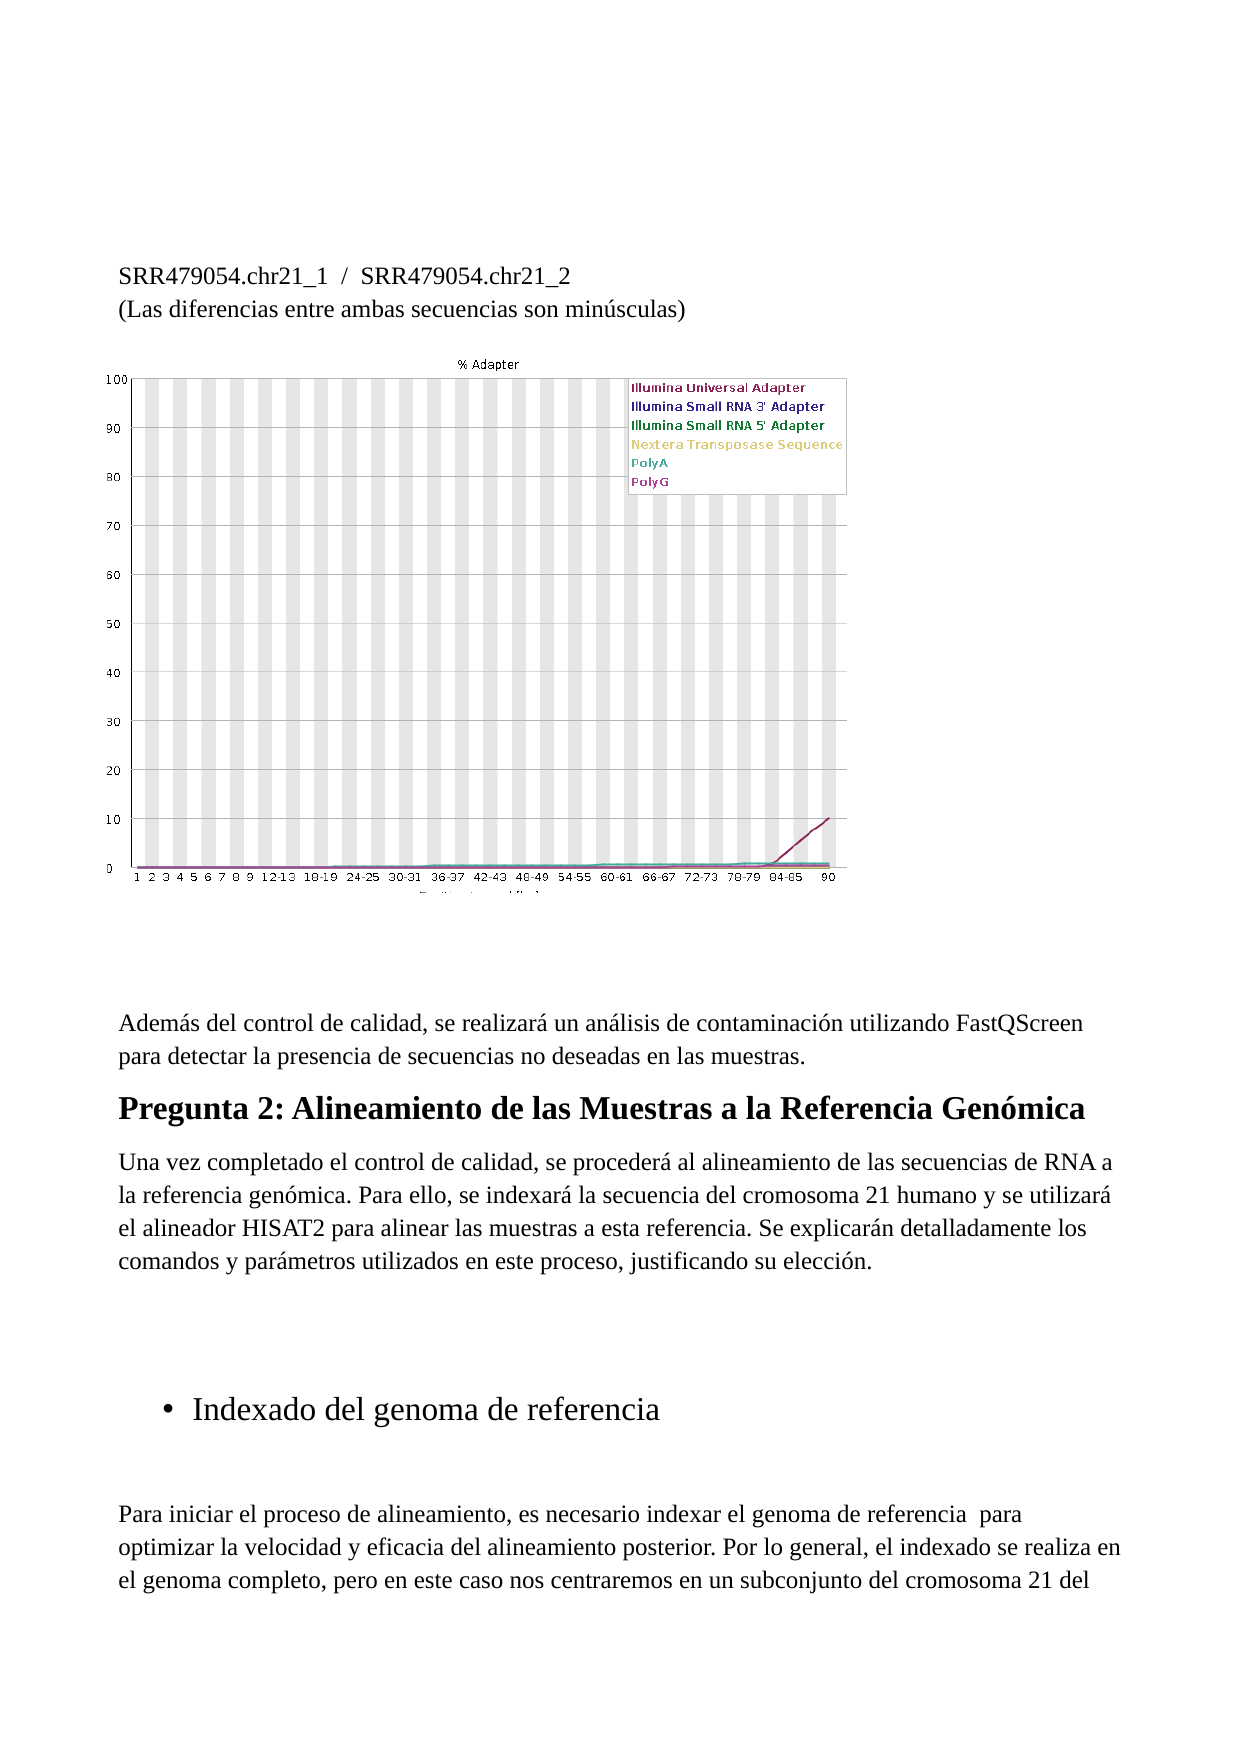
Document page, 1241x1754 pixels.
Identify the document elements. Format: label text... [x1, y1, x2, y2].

list Indexado del genoma de referencia [162, 1389, 1122, 1427]
text SRR479054.chr21_1 / SRR479054.chr21_2 [118, 261, 1122, 290]
picture [92, 354, 856, 893]
text Pregunta 2: Alineamiento de las Muestras a la Referencia Genómica [118, 1089, 1122, 1127]
text Además del control de calidad, se realizará un análisis de contaminación utilizando FastQScreen para detectar la presencia de secuencias no deseadas en las muestras. [118, 1008, 1122, 1070]
text (Las diferencias entre ambas secuencias son minúsculas) [118, 294, 1122, 323]
text Para iniciar el proceso de alineamiento, es necesario indexar el genoma de referencia para optimizar la velocidad y eficacia del alineamiento posterior. Por lo general, el indexado se realiza en el genoma completo, pero en este caso nos centraremos en un subconjunto del cromosoma 21 del [118, 1499, 1122, 1594]
text Una vez completado el control de calidad, se procederá al alineamiento de las secuencias de RNA a la referencia genómica. Para ello, se indexará la secuencia del cromosoma 21 humano y se utilizará el alineador HISAT2 para alinear las muestras a esta referencia. Se explicarán detalladamente los comandos y parámetros utilizados en este proceso, justificando su elección. [118, 1147, 1122, 1275]
